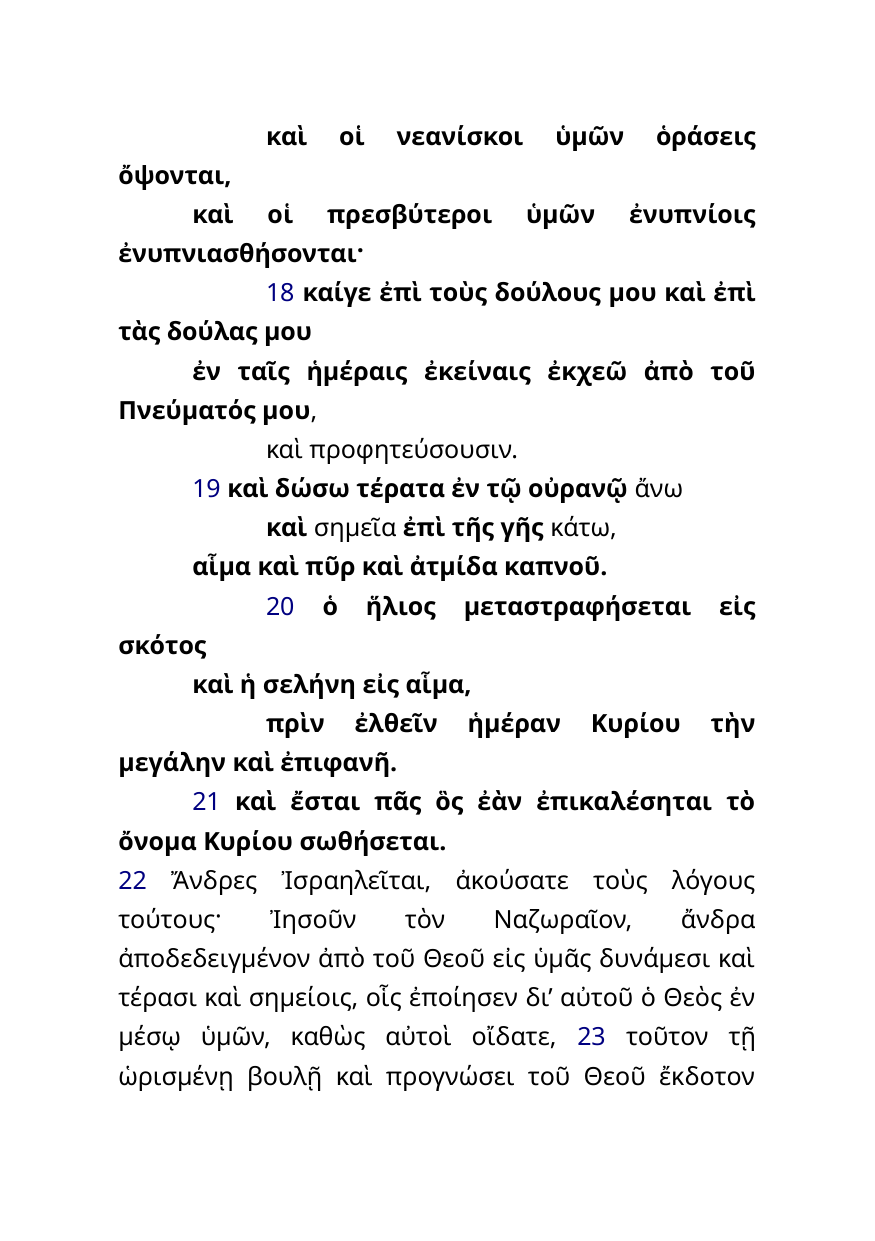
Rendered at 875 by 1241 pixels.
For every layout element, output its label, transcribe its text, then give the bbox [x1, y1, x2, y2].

text 19 καὶ δώσω τέρατα ἐν τῷ οὐρανῷ ἄνω [118, 471, 756, 505]
text 22 Ἄνδρες Ἰσραηλεῖται, ἀκούσατε τοὺς λόγους τούτους· Ἰησοῦν τὸν Ναζωραῖον, ἄνδρα ἀποδεδειγμένον ἀπὸ τοῦ Θεοῦ εἰς ὑμᾶς δυνάμεσι καὶ τέρασι καὶ σημείοις, οἷς ἐποίησεν δι’ αὐτοῦ ὁ Θεὸς ἐν μέσῳ ὑμῶν, καθὼς αὐτοὶ οἴδατε, 23 τοῦτον τῇ ὡρισμένῃ βουλῇ καὶ προγνώσει τοῦ Θεοῦ ἔκδοτον [118, 862, 756, 1092]
text καὶ οἱ πρεσβύτεροι ὑμῶν ἐνυπνίοις ἐνυπνιασθήσονται· [118, 196, 756, 270]
text 18 καίγε ἐπὶ τοὺς δούλους μου καὶ ἐπὶ τὰς δούλας μου [118, 275, 756, 348]
text ἐν ταῖς ἡμέραις ἐκείναις ἐκχεῶ ἀπὸ τοῦ Πνεύματός μου, [118, 353, 756, 426]
text καὶ σημεῖα ἐπὶ τῆς γῆς κάτω, [118, 510, 756, 544]
text πρὶν ἐλθεῖν ἡμέραν Κυρίου τὴν μεγάλην καὶ ἐπιφανῆ. [118, 706, 756, 779]
text καὶ οἱ νεανίσκοι ὑμῶν ὁράσεις ὄψονται, [118, 118, 756, 191]
text αἷμα καὶ πῦρ καὶ ἀτμίδα καπνοῦ. [118, 549, 756, 583]
text 21 καὶ ἔσται πᾶς ὃς ἐὰν ἐπικαλέσηται τὸ ὄνομα Κυρίου σωθήσεται. [118, 784, 756, 857]
text καὶ ἡ σελήνη εἰς αἷμα, [118, 666, 756, 701]
text καὶ προφητεύσουσιν. [118, 431, 756, 466]
text 20 ὁ ἥλιος μεταστραφήσεται εἰς σκότος [118, 588, 756, 661]
